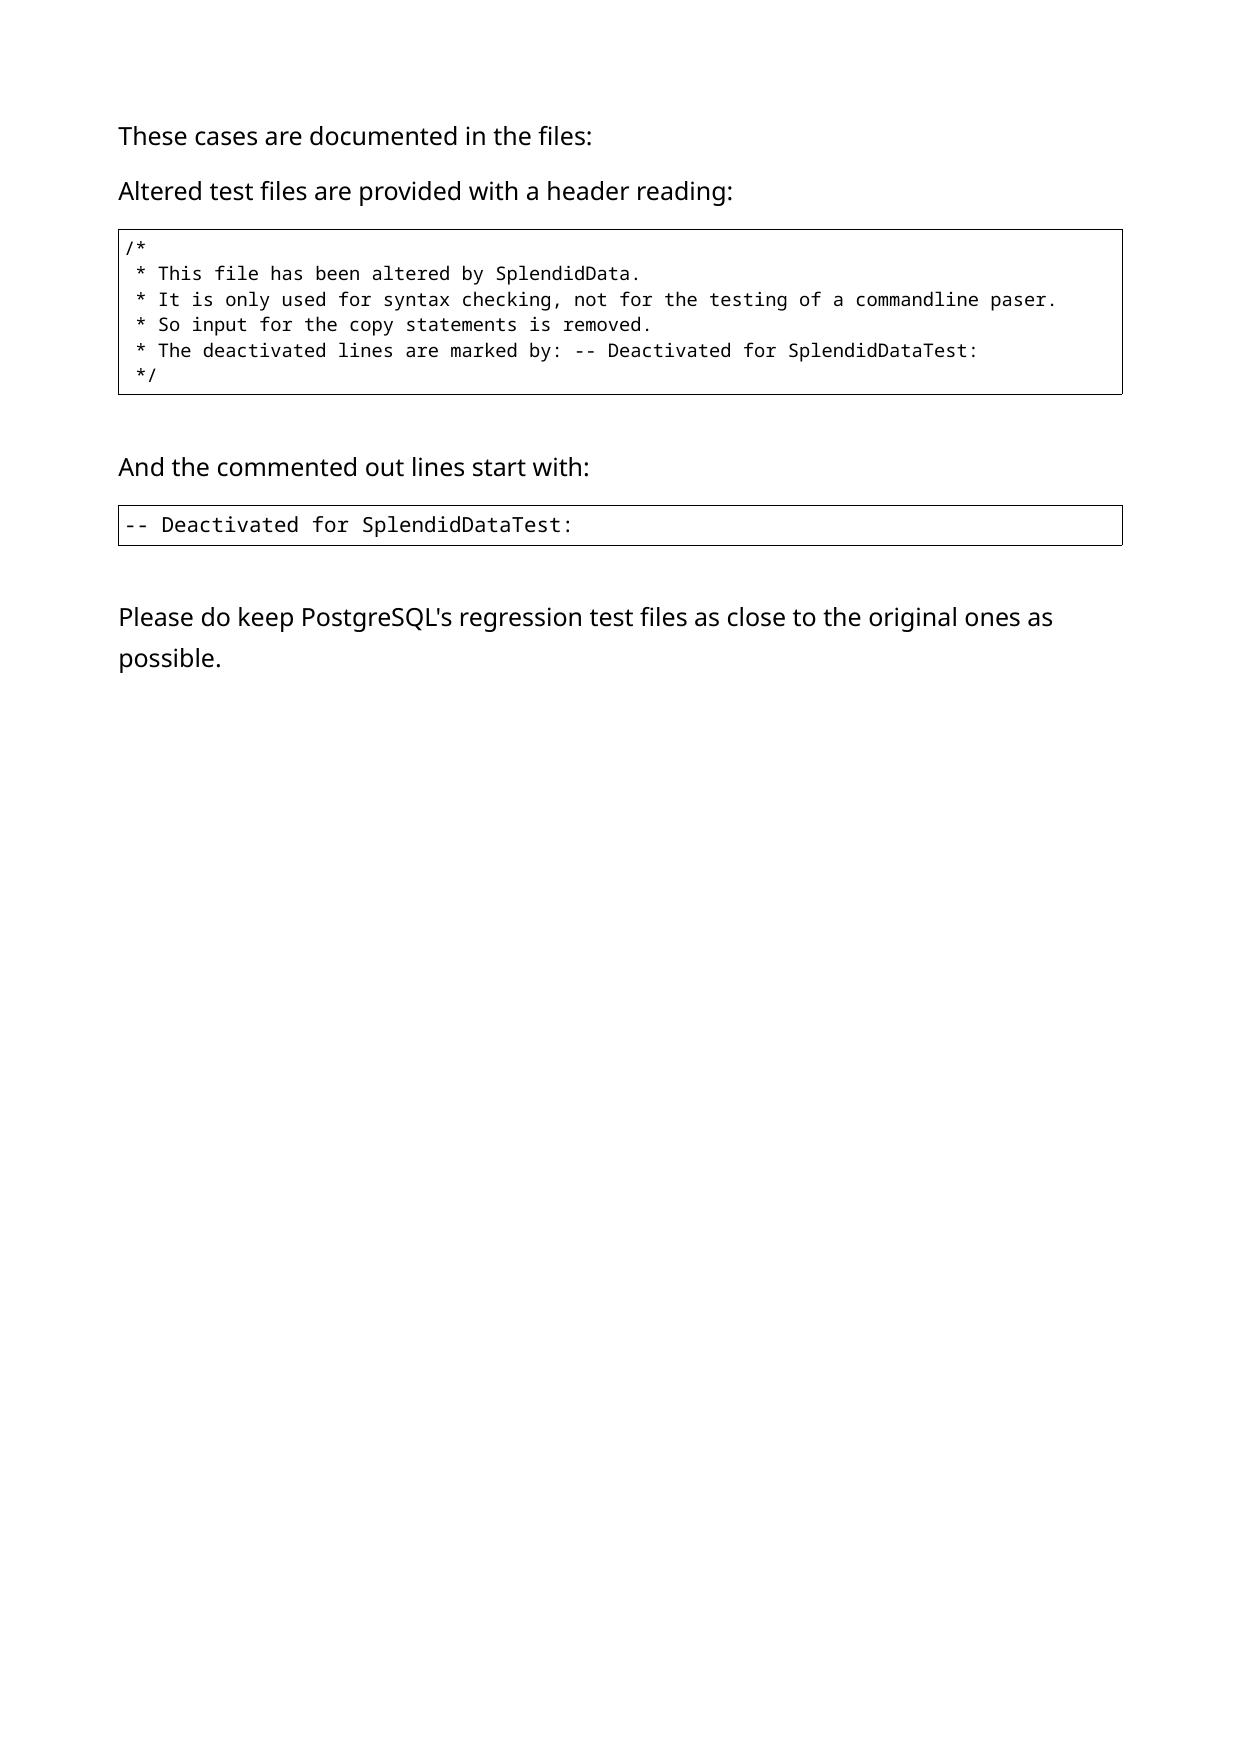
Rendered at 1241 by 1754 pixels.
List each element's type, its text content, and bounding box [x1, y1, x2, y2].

text Please do keep PostgreSQL's regression test files as close to the original ones as possible. [118, 600, 1122, 675]
text These cases are documented in the files: [118, 118, 1122, 152]
table_header /* * This file has been altered by SplendidData. * It is only used for syntax checking, not for the testing of a commandline paser. * So input for the copy statements is removed. * The deactivated lines are marked by: -- Deactivated for SplendidDataTest: */ [119, 230, 1122, 394]
table_header -- Deactivated for SplendidDataTest: [119, 506, 1122, 544]
text Altered test files are provided with a header reading: [118, 173, 1122, 208]
text And the commented out lines start with: [118, 449, 1122, 483]
